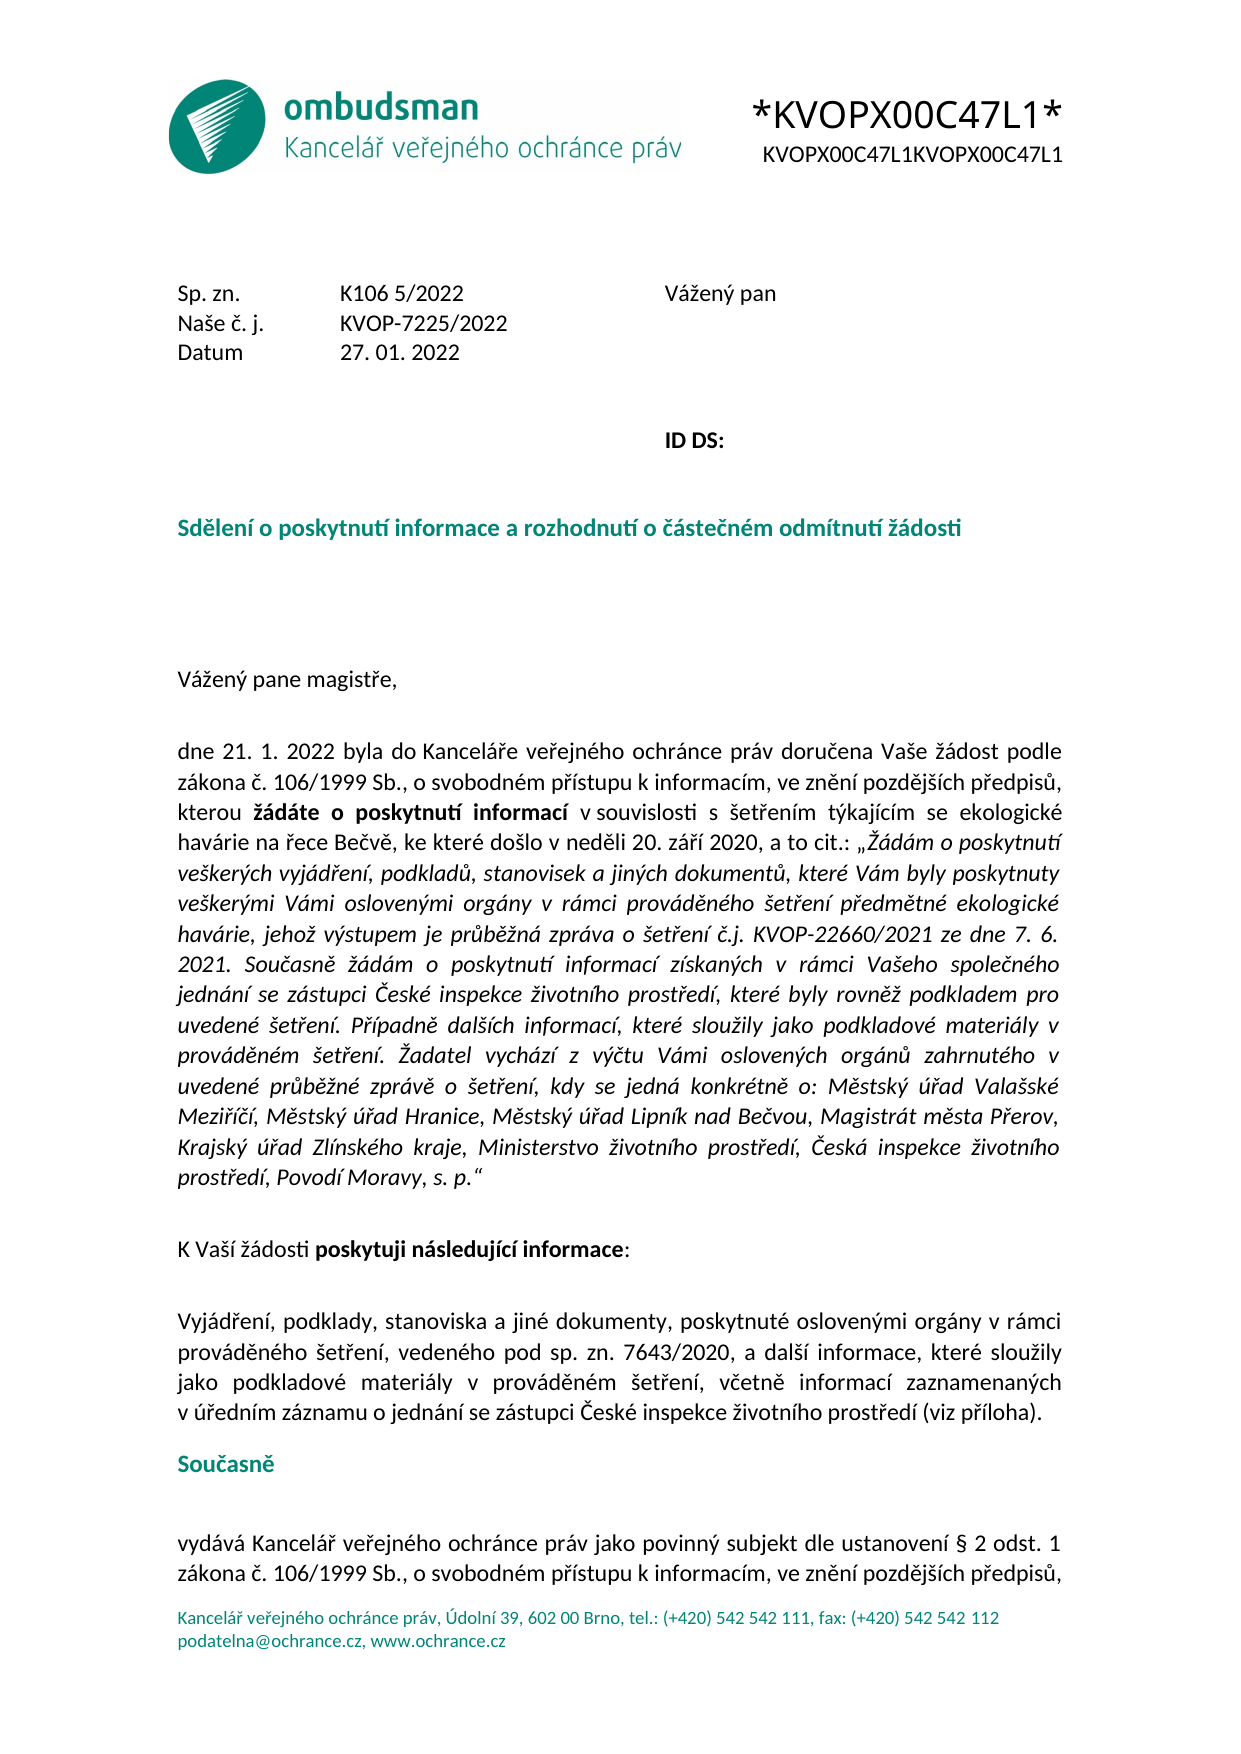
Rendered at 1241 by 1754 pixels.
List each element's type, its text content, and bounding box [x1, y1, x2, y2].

table_header Sp. zn. Naše č. j. Datum [177, 220, 340, 513]
text K Vaší žádosti poskytuji následující informace: [177, 1234, 1063, 1263]
subtitle Sdělení o poskytnutí informace a rozhodnutí o částečném odmítnutí žádosti [177, 513, 1063, 543]
text vydává Kancelář veřejného ochránce práv jako povinný subjekt dle ustanovení § 2 odst. 1 zákona č. 106/1999 Sb., o svobodném přístupu k informacím, ve znění pozdějších předpisů, [177, 1528, 1063, 1588]
text Vyjádření, podklady, stanoviska a jiné dokumenty, poskytnuté oslovenými orgány v rámci prováděného šetření, vedeného pod sp. zn. 7643/2020, a další informace, které sloužily jako podkladové materiály v prováděném šetření, včetně informací zaznamenaných v úředním záznamu o jednání se zástupci České inspekce životního prostředí (viz příloha). [177, 1306, 1063, 1427]
text dne 21. 1. 2022 byla do Kanceláře veřejného ochránce práv doručena Vaše žádost podle zákona č. 106/1999 Sb., o svobodném přístupu k informacím, ve znění pozdějších předpisů, kterou žádáte o poskytnutí informací v souvislosti s šetřením týkajícím se ekologické havárie na řece Bečvě, ke které došlo v neděli 20. září 2020, a to cit.: „Žádám o poskytnutí veškerých vyjádření, podkladů, stanovisek a jiných dokumentů, které Vám byly poskytnuty veškerými Vámi oslovenými orgány v rámci prováděného šetření předmětné ekologické havárie, jehož výstupem je průběžná zpráva o šetření č.j. KVOP-22660/2021 ze dne 7. 6. 2021. Současně žádám o poskytnutí informací získaných v rámci Vašeho společného jednání se zástupci České inspekce životního prostředí, které byly rovněž podkladem pro uvedené šetření. Případně dalších informací, které sloužily jako podkladové materiály v prováděném šetření. Žadatel vychází z výčtu Vámi oslovených orgánů zahrnutého v uvedené průběžné zprávě o šetření, kdy se jedná konkrétně o: Městský úřad Valašské Meziříčí, Městský úřad Hranice, Městský úřad Lipník nad Bečvou, Magistrát města Přerov, Krajský úřad Zlínského kraje, Ministerstvo životního prostředí, Česká inspekce životního prostředí, Povodí Moravy, s. p.“ [177, 736, 1063, 1191]
subtitle Současně [177, 1449, 1063, 1479]
table_header K106 5/2022 KVOP-7225/2022 27. 01. 2022 [340, 220, 664, 513]
table_header Vážený pan ID DS: [665, 220, 1085, 513]
text Vážený pane magistře, [177, 664, 1063, 693]
